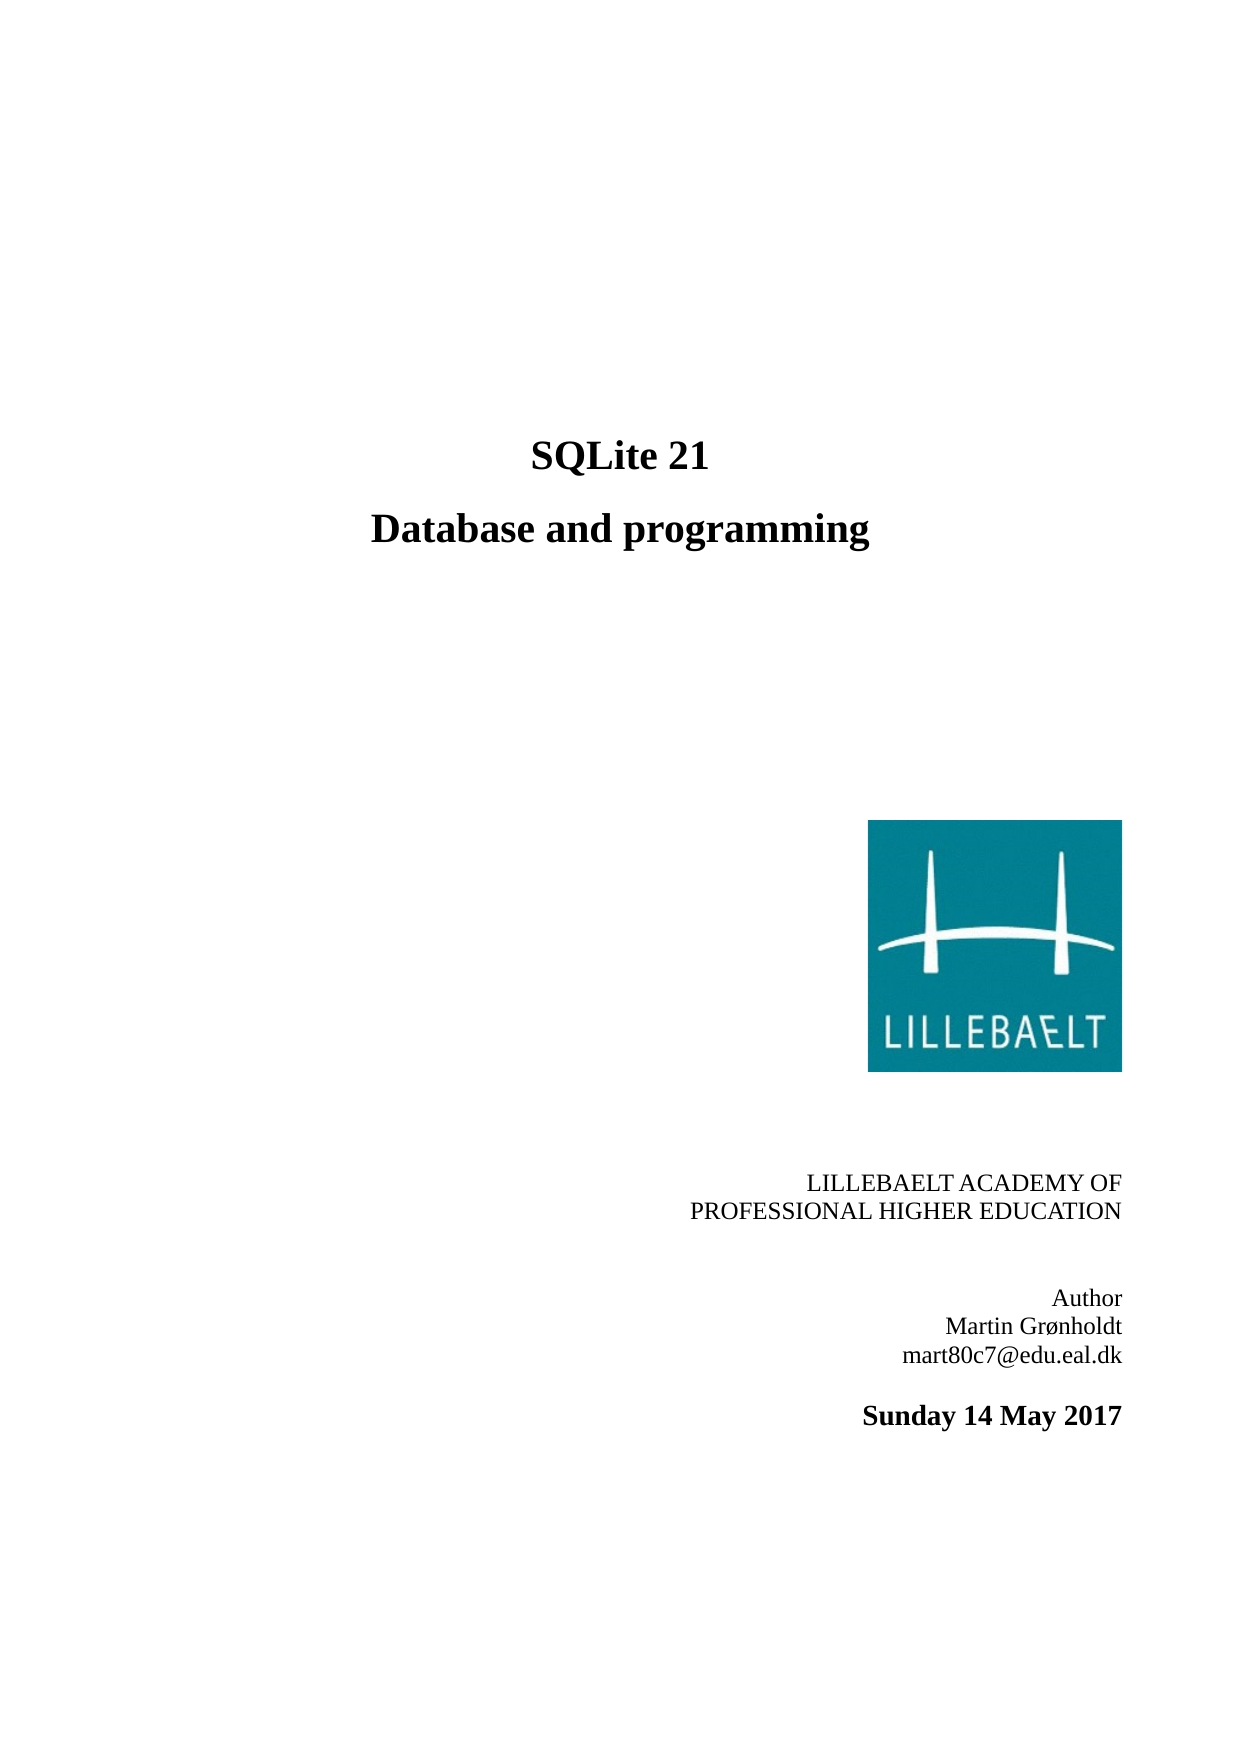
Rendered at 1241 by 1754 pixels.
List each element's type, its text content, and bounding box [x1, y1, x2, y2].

text LILLEBAELT ACADEMY OF [118, 1168, 1122, 1196]
text mart80c7@edu.eal.dk [118, 1340, 1122, 1369]
title SQLite 21 [118, 431, 1122, 478]
text Author [118, 1283, 1122, 1311]
text Martin Grønholdt [118, 1311, 1122, 1340]
title Database and programming [118, 503, 1122, 551]
picture [867, 820, 1123, 1072]
text PROFESSIONAL HIGHER EDUCATION [118, 1196, 1122, 1225]
text Sunday 14 May 2017 [118, 1398, 1122, 1431]
